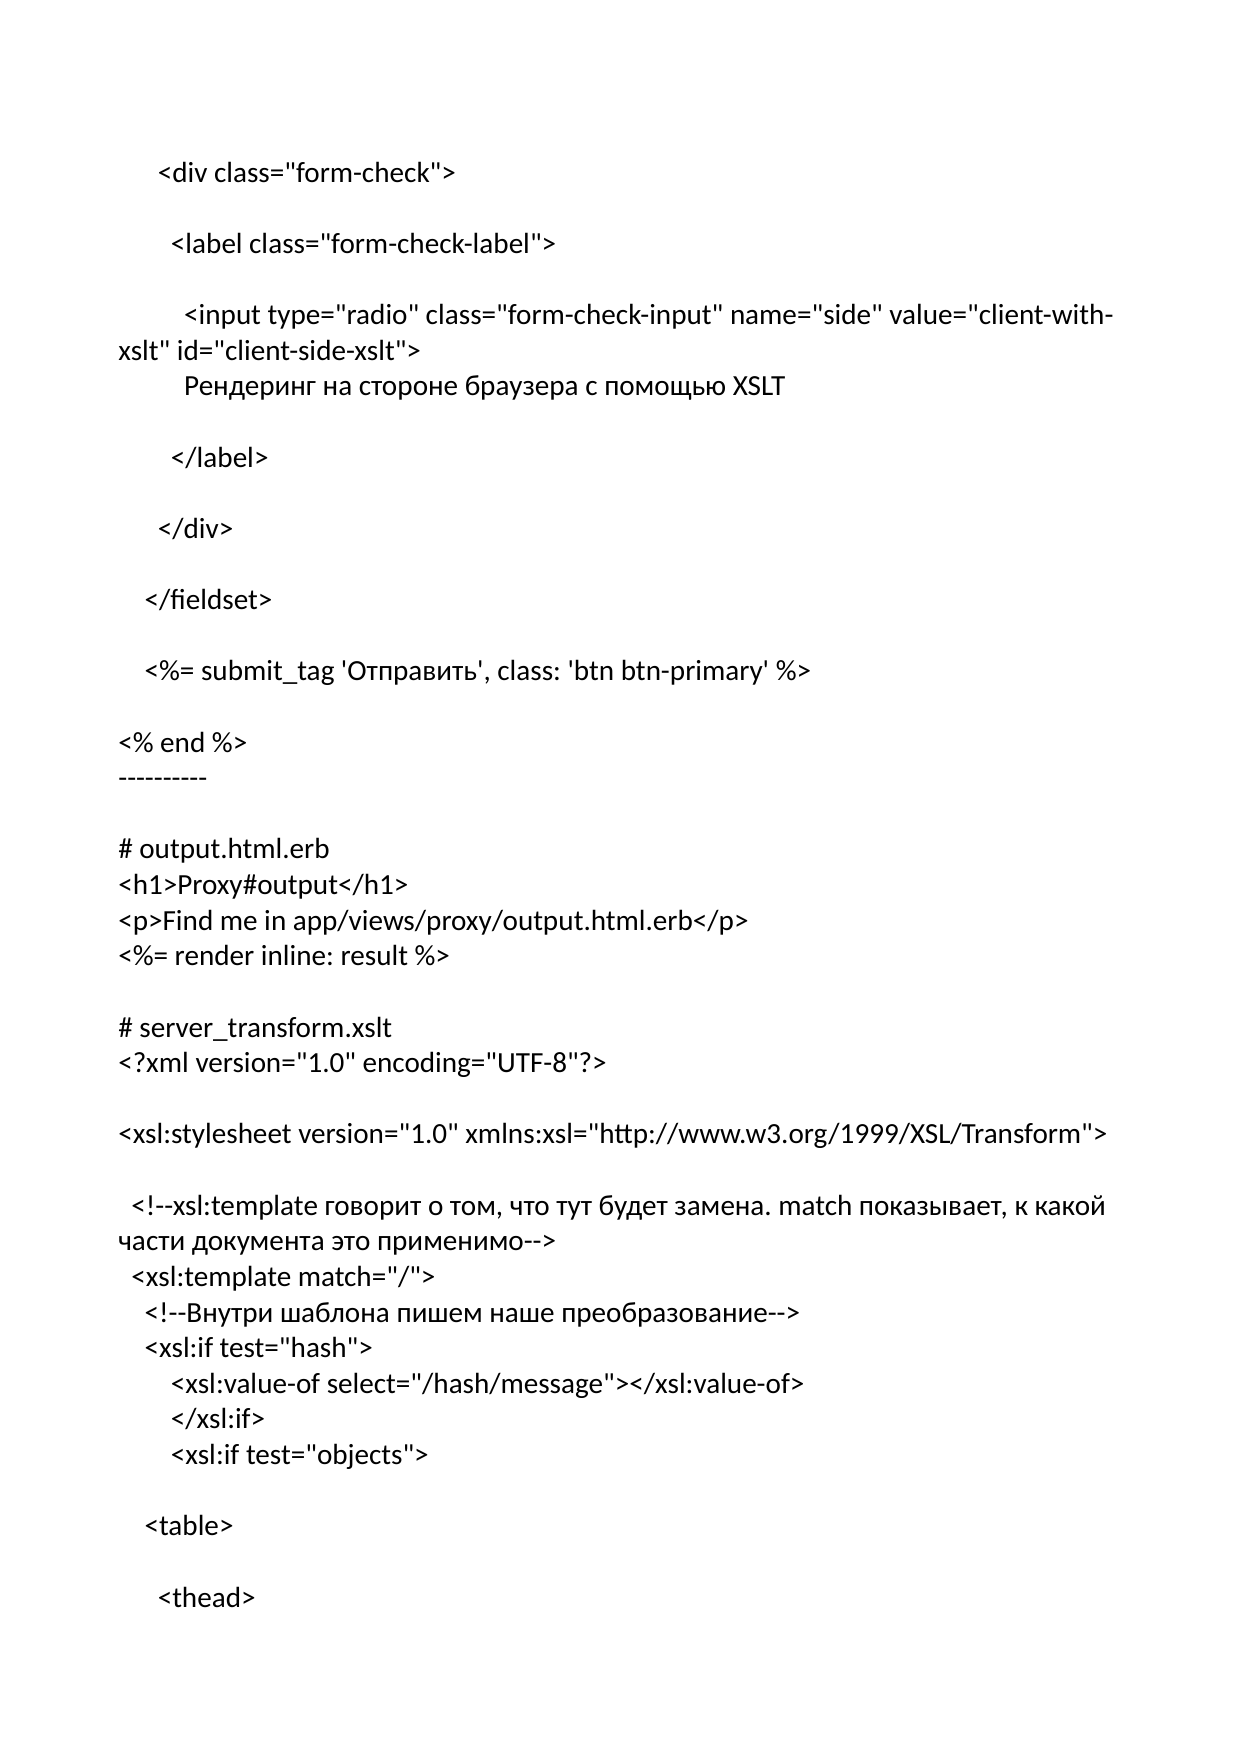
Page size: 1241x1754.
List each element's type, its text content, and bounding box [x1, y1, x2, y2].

text <!--xsl:template говорит о том, что тут будет замена. match показывает, к какой части документа это применимо--> [118, 1187, 1122, 1258]
text </div> [118, 510, 1122, 546]
text <input type="radio" class="form-check-input" name="side" value="client-with-xslt" id="client-side-xslt"> [118, 296, 1122, 367]
text <xsl:if test="objects"> [118, 1436, 1122, 1472]
text <label class="form-check-label"> [118, 225, 1122, 261]
text <%= render inline: result %> [118, 937, 1122, 973]
text <% end %> [118, 724, 1122, 759]
text <thead> [118, 1579, 1122, 1614]
text </label> [118, 439, 1122, 474]
text ---------- [118, 759, 1122, 795]
text </fieldset> [118, 581, 1122, 617]
text <%= submit_tag 'Отправить', class: 'btn btn-primary' %> [118, 652, 1122, 688]
text # server_transform.xslt [118, 1009, 1122, 1044]
text <table> [118, 1507, 1122, 1543]
text # output.html.erb [118, 831, 1122, 866]
text </xsl:if> [118, 1401, 1122, 1436]
text <xsl:template match="/"> [118, 1258, 1122, 1294]
text <p>Find me in app/views/proxy/output.html.erb</p> [118, 902, 1122, 937]
text <xsl:value-of select="/hash/message"></xsl:value-of> [118, 1365, 1122, 1401]
text <h1>Proxy#output</h1> [118, 866, 1122, 902]
text <xsl:stylesheet version="1.0" xmlns:xsl="http://www.w3.org/1999/XSL/Transform"> [118, 1116, 1122, 1151]
text <xsl:if test="hash"> [118, 1329, 1122, 1365]
text <!--Внутри шаблона пишем наше преобразование--> [118, 1294, 1122, 1329]
text <?xml version="1.0" encoding="UTF-8"?> [118, 1044, 1122, 1080]
text <div class="form-check"> [118, 154, 1122, 189]
text Рендеринг на стороне браузера с помощью XSLT [118, 367, 1122, 403]
